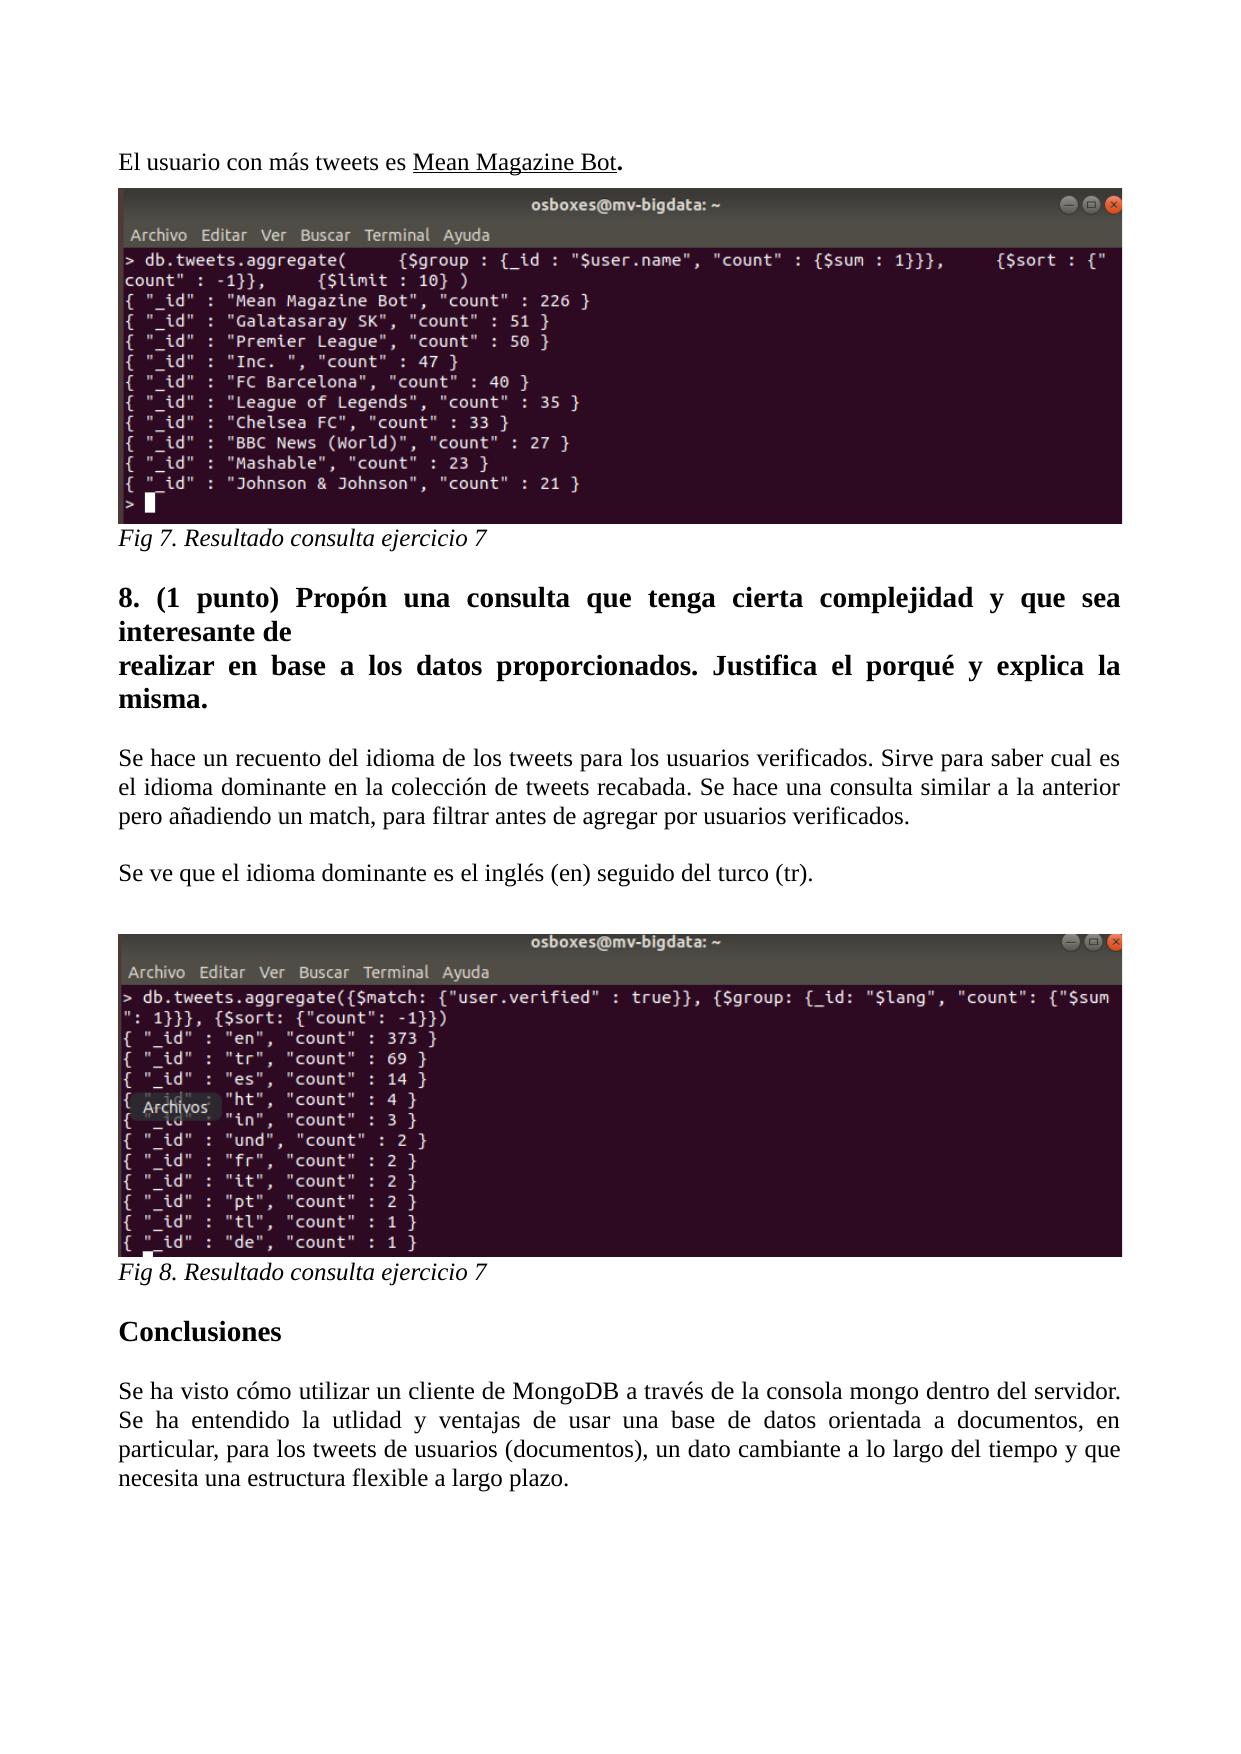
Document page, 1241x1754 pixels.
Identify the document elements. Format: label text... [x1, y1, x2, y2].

text Fig 7. Resultado consulta ejercicio 7 [118, 524, 1122, 552]
text Fig 8. Resultado consulta ejercicio 7 [118, 1257, 1122, 1285]
text Se ve que el idioma dominante es el inglés (en) seguido del turco (tr). [118, 858, 1122, 887]
text Conclusiones [118, 1314, 1122, 1348]
picture [118, 934, 1123, 1257]
text El usuario con más tweets es Mean Magazine Bot. [118, 147, 1122, 176]
text Se hace un recuento del idioma de los tweets para los usuarios verificados. Sirve para saber cual es el idioma dominante en la colección de tweets recabada. Se hace una consulta similar a la anterior pero añadiendo un match, para filtrar antes de agregar por usuarios verificados. [118, 743, 1122, 830]
text Se ha visto cómo utilizar un cliente de MongoDB a través de la consola mongo dentro del servidor. Se ha entendido la utlidad y ventajas de usar una base de datos orientada a documentos, en particular, para los tweets de usuarios (documentos), un dato cambiante a lo largo del tiempo y que necesita una estructura flexible a largo plazo. [118, 1376, 1122, 1491]
text realizar en base a los datos proporcionados. Justifica el porqué y explica la misma. [118, 648, 1122, 715]
text 8. (1 punto) Propón una consulta que tenga cierta complejidad y que sea interesante de [118, 581, 1122, 648]
picture [118, 188, 1123, 524]
